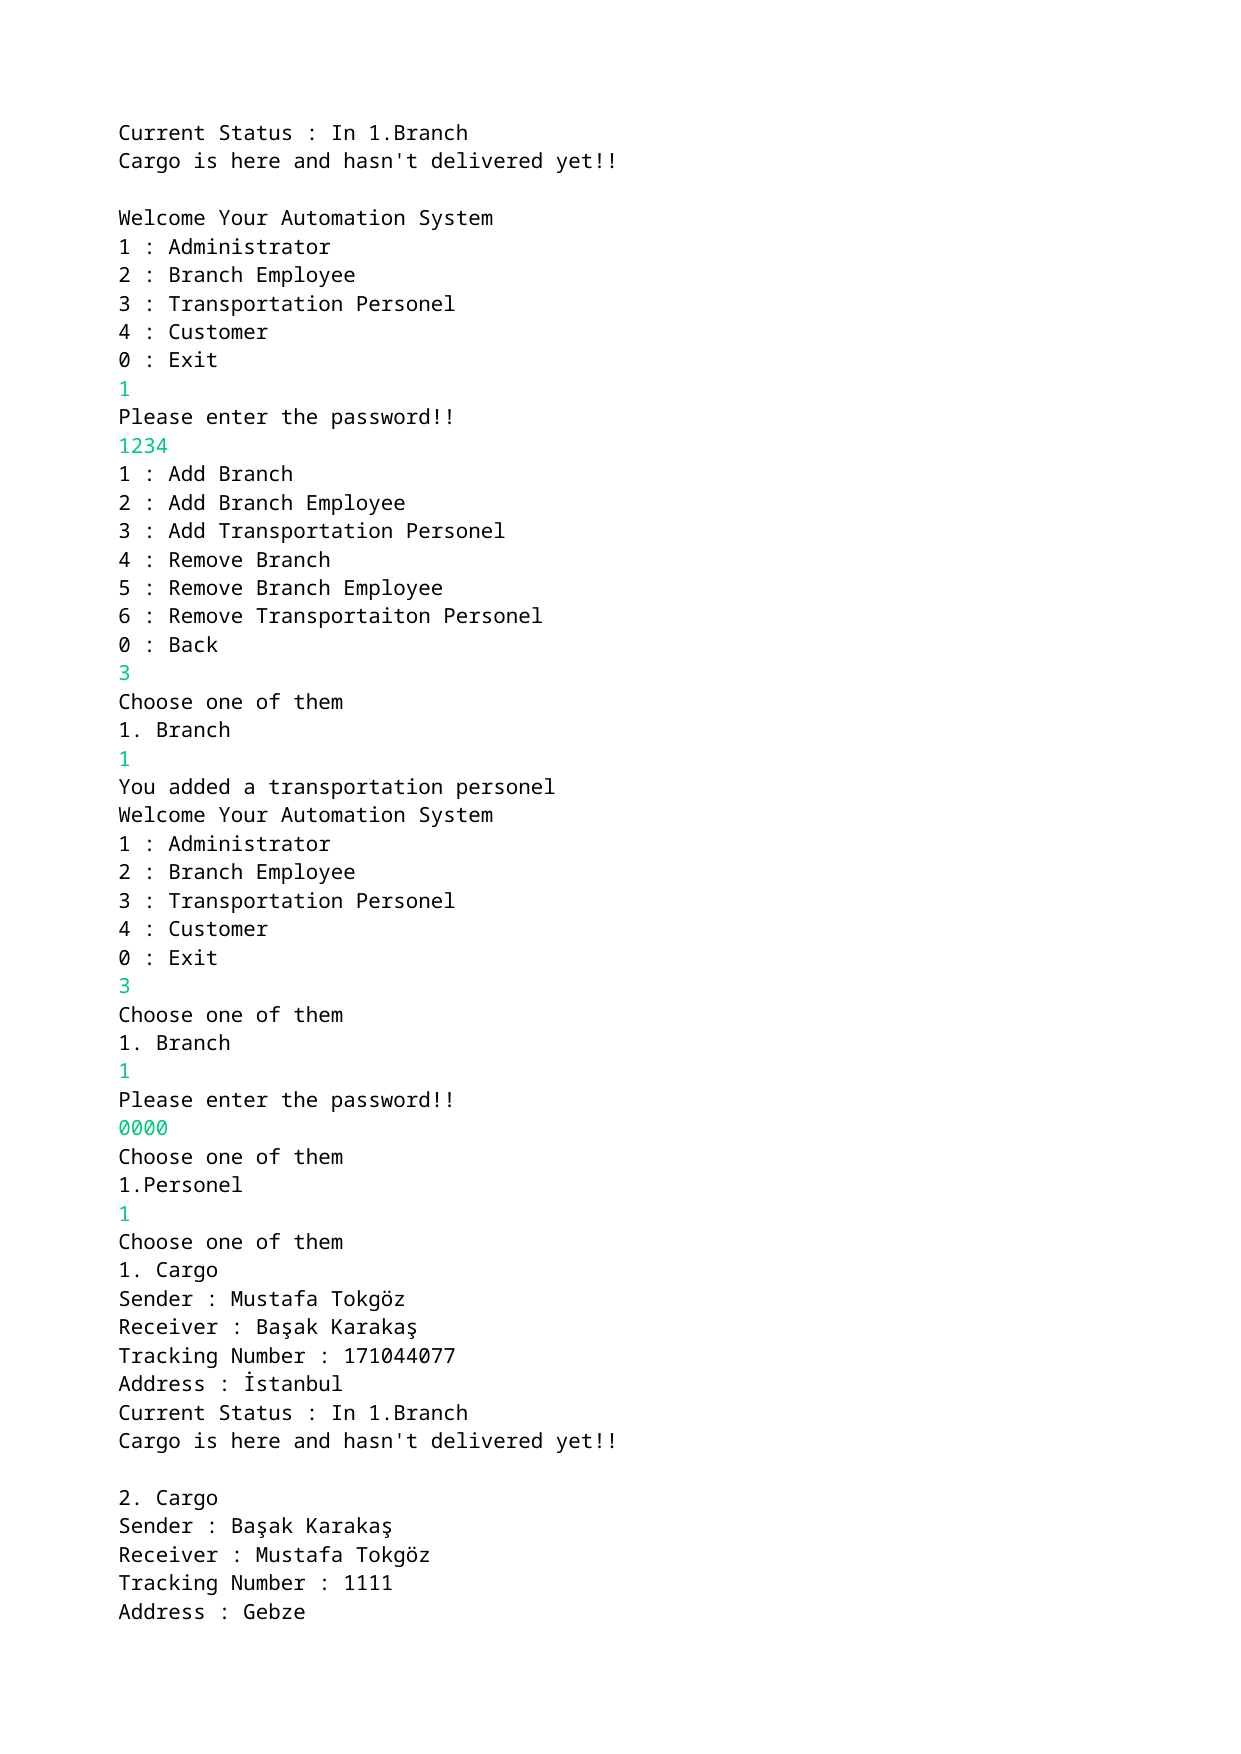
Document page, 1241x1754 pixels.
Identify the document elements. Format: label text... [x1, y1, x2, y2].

text Sender : Mustafa Tokgöz [118, 1284, 1122, 1312]
text 1. Branch [118, 1028, 1122, 1057]
text 2 : Add Branch Employee [118, 488, 1122, 516]
text Please enter the password!! [118, 402, 1122, 431]
text 1.Personel [118, 1170, 1122, 1199]
text Receiver : Mustafa Tokgöz [118, 1540, 1122, 1568]
text 1 [118, 374, 1122, 402]
text 6 : Remove Transportaiton Personel [118, 602, 1122, 630]
text 1. Cargo [118, 1256, 1122, 1284]
text 5 : Remove Branch Employee [118, 573, 1122, 602]
text 0 : Exit [118, 943, 1122, 971]
text 4 : Customer [118, 914, 1122, 943]
text Please enter the password!! [118, 1085, 1122, 1113]
text 2. Cargo [118, 1483, 1122, 1512]
text Choose one of them [118, 1000, 1122, 1028]
text 1 : Administrator [118, 829, 1122, 857]
text 4 : Customer [118, 317, 1122, 346]
text 3 [118, 971, 1122, 1000]
text 0000 [118, 1113, 1122, 1142]
text Receiver : Başak Karakaş [118, 1312, 1122, 1341]
text Address : Gebze [118, 1597, 1122, 1625]
text 3 : Add Transportation Personel [118, 516, 1122, 545]
text Tracking Number : 171044077 [118, 1341, 1122, 1369]
text Choose one of them [118, 1142, 1122, 1170]
text 2 : Branch Employee [118, 260, 1122, 289]
text 1 : Administrator [118, 232, 1122, 260]
text Tracking Number : 1111 [118, 1568, 1122, 1597]
text 2 : Branch Employee [118, 857, 1122, 886]
text Choose one of them [118, 1227, 1122, 1256]
text 1 [118, 1199, 1122, 1227]
text Address : İstanbul [118, 1369, 1122, 1398]
text Welcome Your Automation System [118, 801, 1122, 829]
text 3 : Transportation Personel [118, 886, 1122, 914]
text Cargo is here and hasn't delivered yet!! [118, 1426, 1122, 1455]
text 3 : Transportation Personel [118, 289, 1122, 317]
text Welcome Your Automation System [118, 203, 1122, 232]
text 1 [118, 744, 1122, 772]
text Current Status : In 1.Branch [118, 1398, 1122, 1426]
text 1. Branch [118, 715, 1122, 744]
text 1 : Add Branch [118, 459, 1122, 488]
text Sender : Başak Karakaş [118, 1512, 1122, 1540]
text 1234 [118, 431, 1122, 459]
text 3 [118, 658, 1122, 687]
text 4 : Remove Branch [118, 545, 1122, 573]
text You added a transportation personel [118, 772, 1122, 801]
text 1 [118, 1057, 1122, 1085]
text 0 : Exit [118, 346, 1122, 374]
text 0 : Back [118, 630, 1122, 658]
text Choose one of them [118, 687, 1122, 715]
text Cargo is here and hasn't delivered yet!! [118, 147, 1122, 175]
text Current Status : In 1.Branch [118, 118, 1122, 147]
